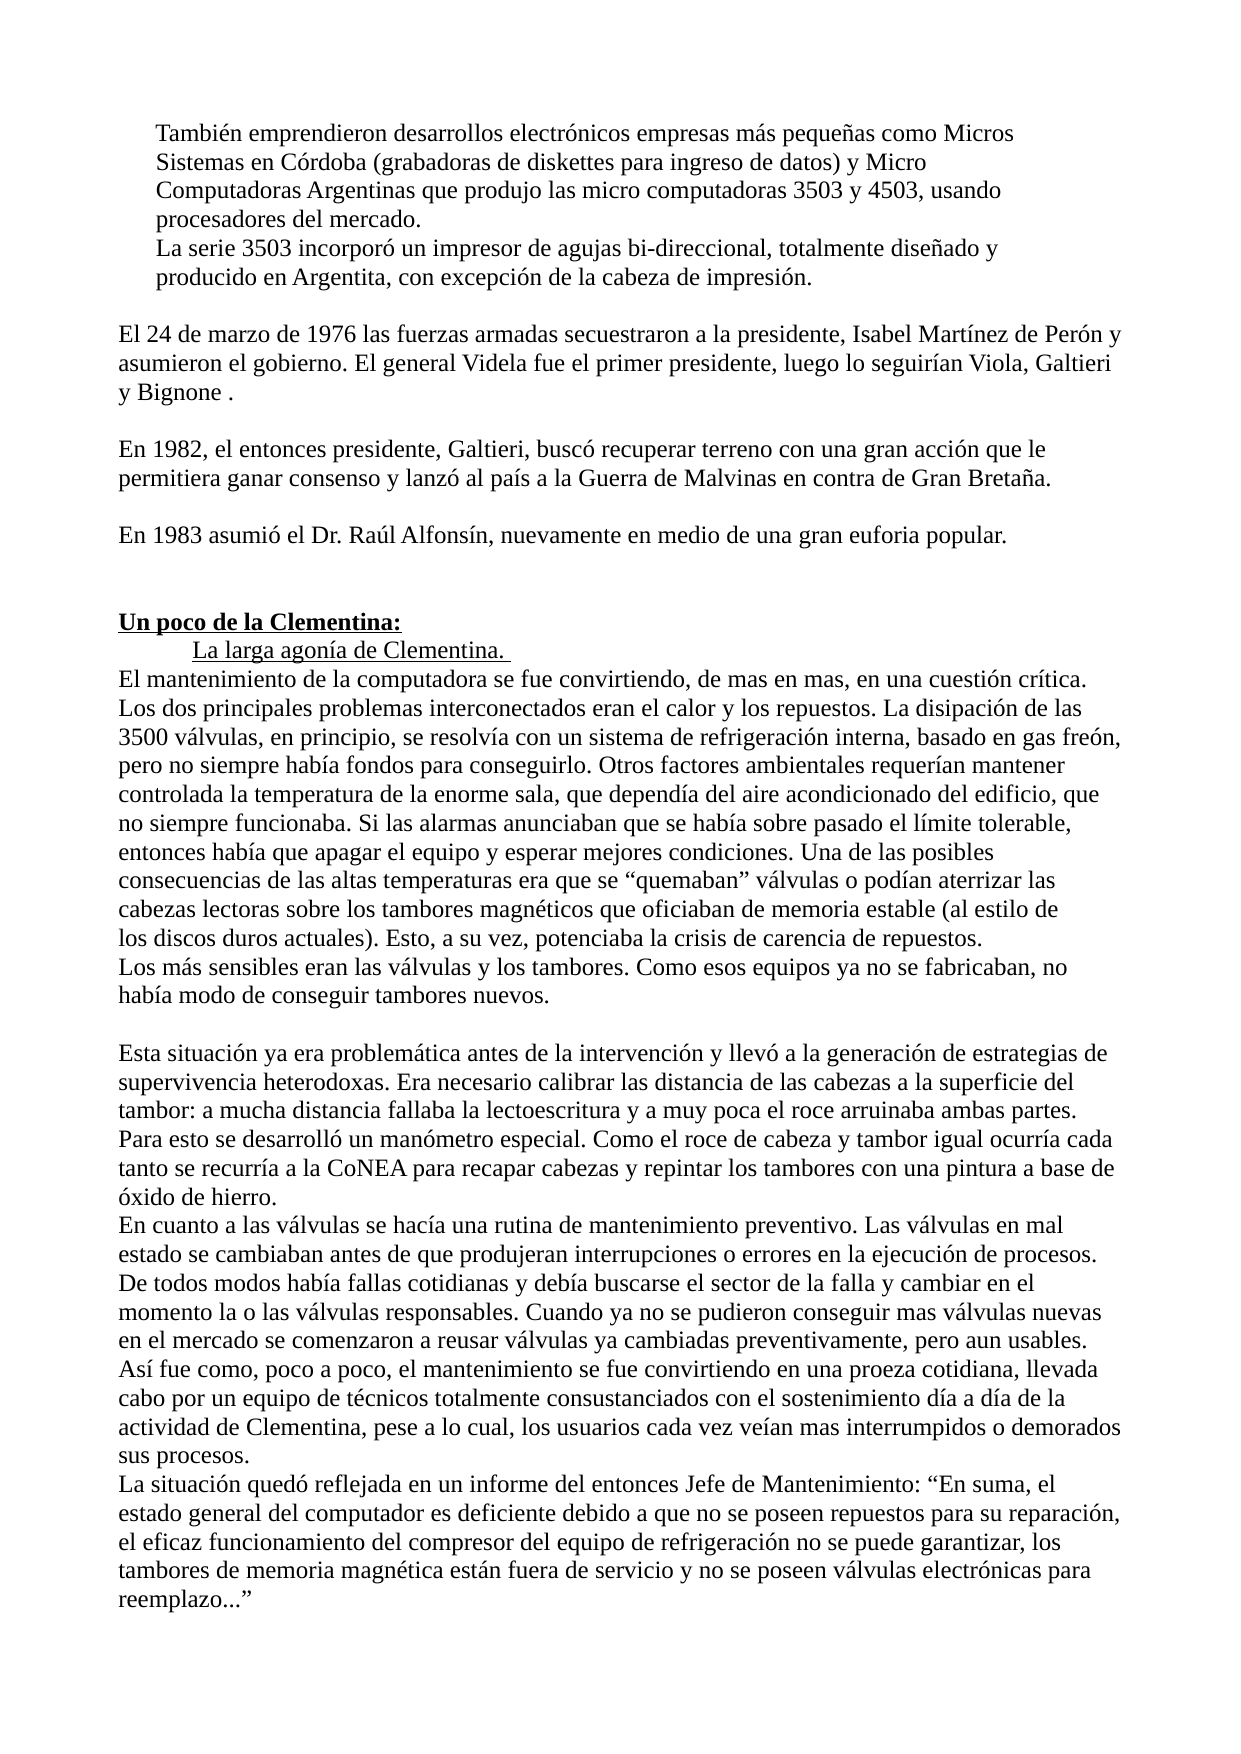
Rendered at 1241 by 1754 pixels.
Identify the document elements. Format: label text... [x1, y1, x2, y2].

text En 1982, el entonces presidente, Galtieri, buscó recuperar terreno con una gran acción que le permitiera ganar consenso y lanzó al país a la Guerra de Malvinas en contra de Gran Bretaña. [118, 434, 1122, 492]
text La situación quedó reflejada en un informe del entonces Jefe de Mantenimiento: “En suma, el estado general del computador es deficiente debido a que no se poseen repuestos para su reparación, el eficaz funcionamiento del compresor del equipo de refrigeración no se puede garantizar, los tambores de memoria magnética están fuera de servicio y no se poseen válvulas electrónicas para reemplazo...” [118, 1469, 1122, 1613]
text Esta situación ya era problemática antes de la intervención y llevó a la generación de estrategias de [118, 1038, 1122, 1067]
text Los más sensibles eran las válvulas y los tambores. Como esos equipos ya no se fabricaban, no había modo de conseguir tambores nuevos. [118, 952, 1122, 1009]
text El 24 de marzo de 1976 las fuerzas armadas secuestraron a la presidente, Isabel Martínez de Perón y asumieron el gobierno. El general Videla fue el primer presidente, luego lo seguirían Viola, Galtieri y Bignone . [118, 319, 1122, 406]
text Los dos principales problemas interconectados eran el calor y los repuestos. La disipación de las 3500 válvulas, en principio, se resolvía con un sistema de refrigeración interna, basado en gas freón, pero no siempre había fondos para conseguirlo. Otros factores ambientales requerían mantener controlada la temperatura de la enorme sala, que dependía del aire acondicionado del edificio, que no siempre funcionaba. Si las alarmas anunciaban que se había sobre pasado el límite tolerable, entonces había que apagar el equipo y esperar mejores condiciones. Una de las posibles consecuencias de las altas temperaturas era que se “quemaban” válvulas o podían aterrizar las cabezas lectoras sobre los tambores magnéticos que oficiaban de memoria estable (al estilo de [118, 693, 1122, 923]
text Un poco de la Clementina: [118, 607, 1122, 636]
text También emprendieron desarrollos electrónicos empresas más pequeñas como Micros [118, 118, 1122, 147]
text Computadoras Argentinas que produjo las micro computadoras 3503 y 4503, usando [118, 176, 1122, 204]
text El mantenimiento de la computadora se fue convirtiendo, de mas en mas, en una cuestión crítica. [118, 664, 1122, 693]
text actividad de Clementina, pese a lo cual, los usuarios cada vez veían mas interrumpidos o demorados sus procesos. [118, 1412, 1122, 1469]
text En 1983 asumió el Dr. Raúl Alfonsín, nuevamente en medio de una gran euforia popular. [118, 521, 1122, 549]
text En cuanto a las válvulas se hacía una rutina de mantenimiento preventivo. Las válvulas en mal estado se cambiaban antes de que produjeran interrupciones o errores en la ejecución de procesos. [118, 1211, 1122, 1268]
text La larga agonía de Clementina. [118, 636, 1122, 664]
text producido en Argentita, con excepción de la cabeza de impresión. [118, 262, 1122, 291]
text Sistemas en Córdoba (grabadoras de diskettes para ingreso de datos) y Micro [118, 147, 1122, 176]
text procesadores del mercado. [118, 204, 1122, 233]
text supervivencia heterodoxas. Era necesario calibrar las distancia de las cabezas a la superficie del tambor: a mucha distancia fallaba la lectoescritura y a muy poca el roce arruinaba ambas partes. Para esto se desarrolló un manómetro especial. Como el roce de cabeza y tambor igual ocurría cada tanto se recurría a la CoNEA para recapar cabezas y repintar los tambores con una pintura a base de óxido de hierro. [118, 1067, 1122, 1211]
text La serie 3503 incorporó un impresor de agujas bi-direccional, totalmente diseñado y [118, 233, 1122, 262]
text De todos modos había fallas cotidianas y debía buscarse el sector de la falla y cambiar en el momento la o las válvulas responsables. Cuando ya no se pudieron conseguir mas válvulas nuevas en el mercado se comenzaron a reusar válvulas ya cambiadas preventivamente, pero aun usables. Así fue como, poco a poco, el mantenimiento se fue convirtiendo en una proeza cotidiana, llevada cabo por un equipo de técnicos totalmente consustanciados con el sostenimiento día a día de la [118, 1268, 1122, 1412]
text los discos duros actuales). Esto, a su vez, potenciaba la crisis de carencia de repuestos. [118, 923, 1122, 952]
